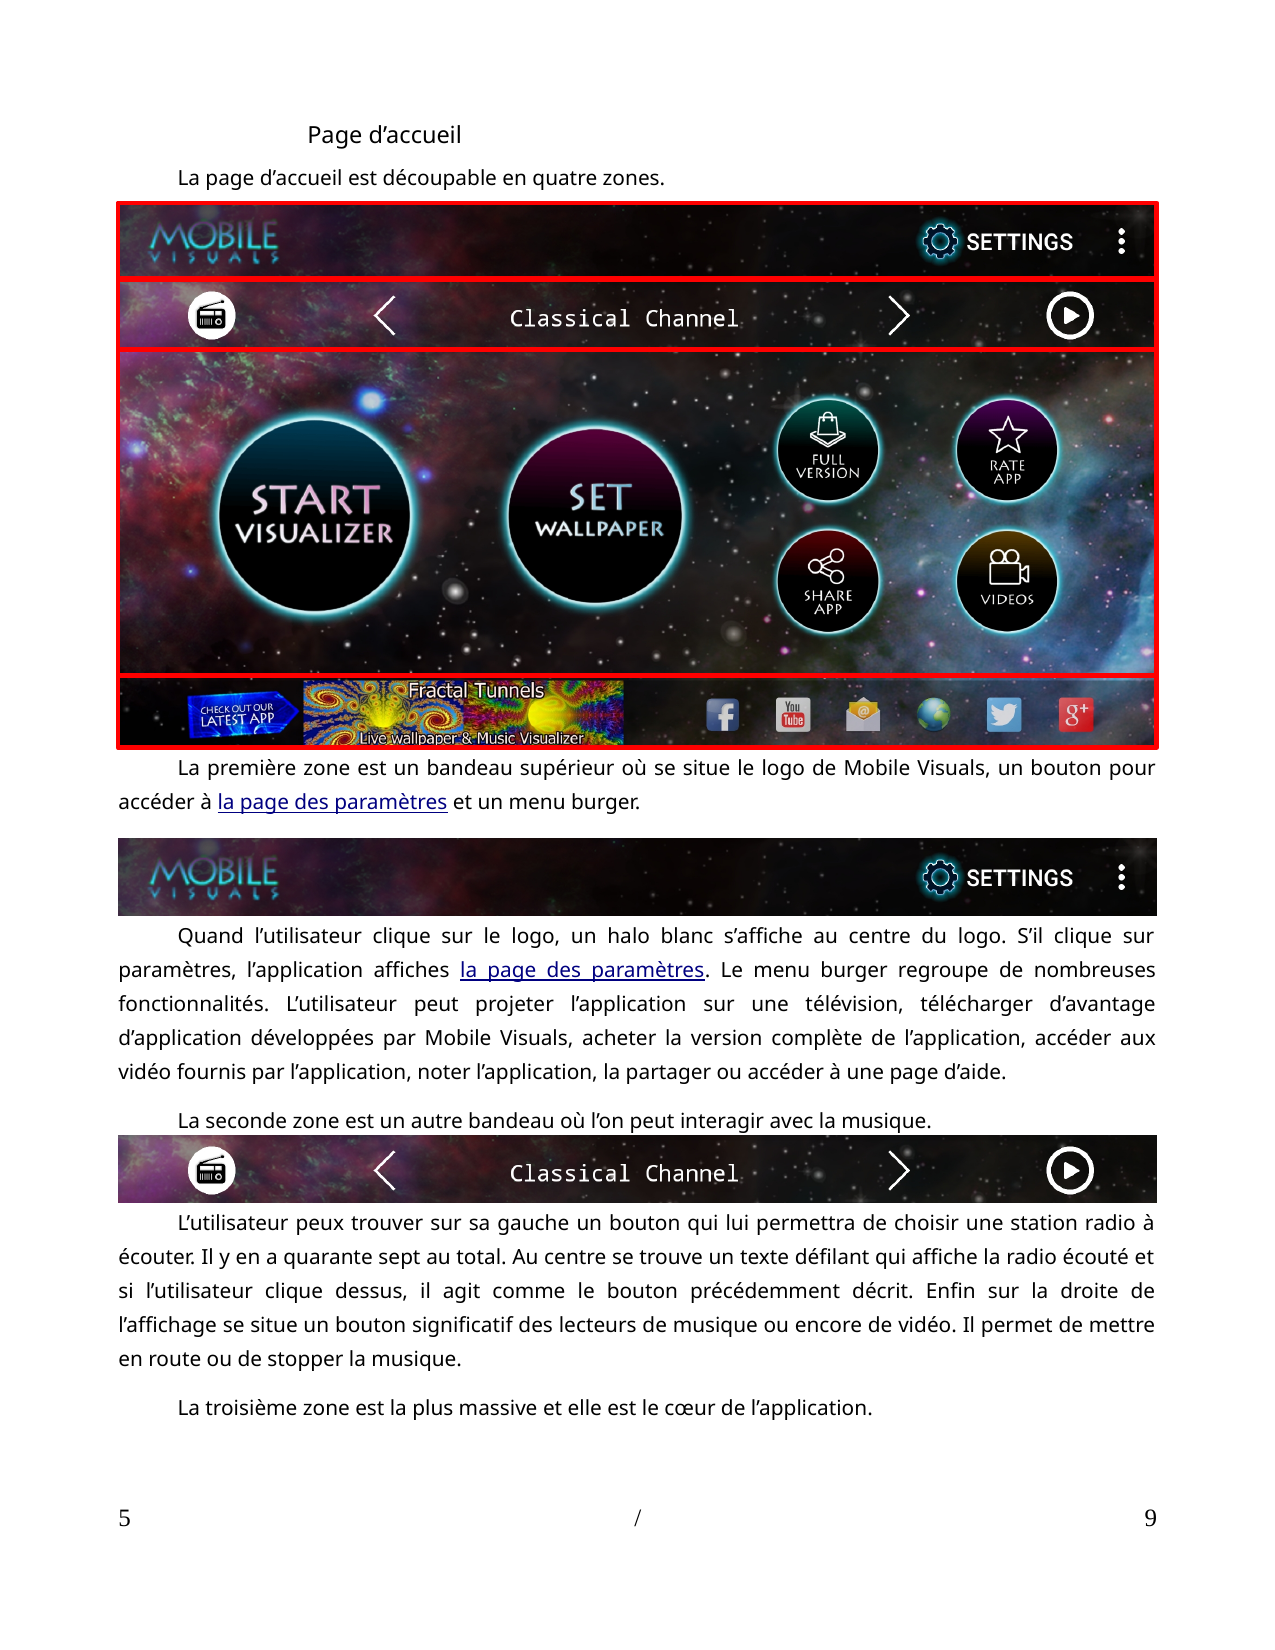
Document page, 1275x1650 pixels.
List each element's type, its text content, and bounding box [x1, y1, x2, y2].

picture [120, 282, 1154, 347]
text La seconde zone est un autre bandeau où l’on peut interagir avec la musique. [118, 1106, 1157, 1134]
picture [118, 1135, 1157, 1168]
text La page d’accueil est découpable en quatre zones. [118, 163, 1157, 191]
picture [118, 838, 1157, 852]
text La première zone est un bandeau supérieur où se situe le logo de Mobile Visuals, un bouton pour accéder à la page des paramètres et un menu burger. [118, 750, 1157, 816]
text Quand l’utilisateur clique sur le logo, un halo blanc s’affiche au centre du logo. S’il clique sur paramètres, l’application affiches la page des paramètres. Le menu burger regroupe de nombreuses fonctionnalités. L’utilisateur peut projeter l’application sur une télévision, télécharger d’avantage d’application développées par Mobile Visuals, acheter la version complète de l’application, accéder aux vidéo fournis par l’application, noter l’application, la partager ou accéder à une page d’aide. [118, 852, 1157, 1086]
picture [120, 352, 1154, 673]
picture [120, 205, 1154, 276]
text L’utilisateur peux trouver sur sa gauche un bouton qui lui permettra de choisir une station radio à écouter. Il y en a quarante sept au total. Au centre se trouve un texte défilant qui affiche la radio écouté et si l’utilisateur clique dessus, il agit comme le bouton précédemment décrit. Enfin sur la droite de l’affichage se situe un bouton significatif des lecteurs de musique ou encore de vidéo. Il permet de mettre en route ou de stopper la musique. [118, 1168, 1157, 1373]
text La troisième zone est la plus massive et elle est le cœur de l’application. [118, 1393, 1157, 1421]
subtitle Page d’accueil [118, 118, 1157, 150]
picture [120, 678, 1154, 745]
